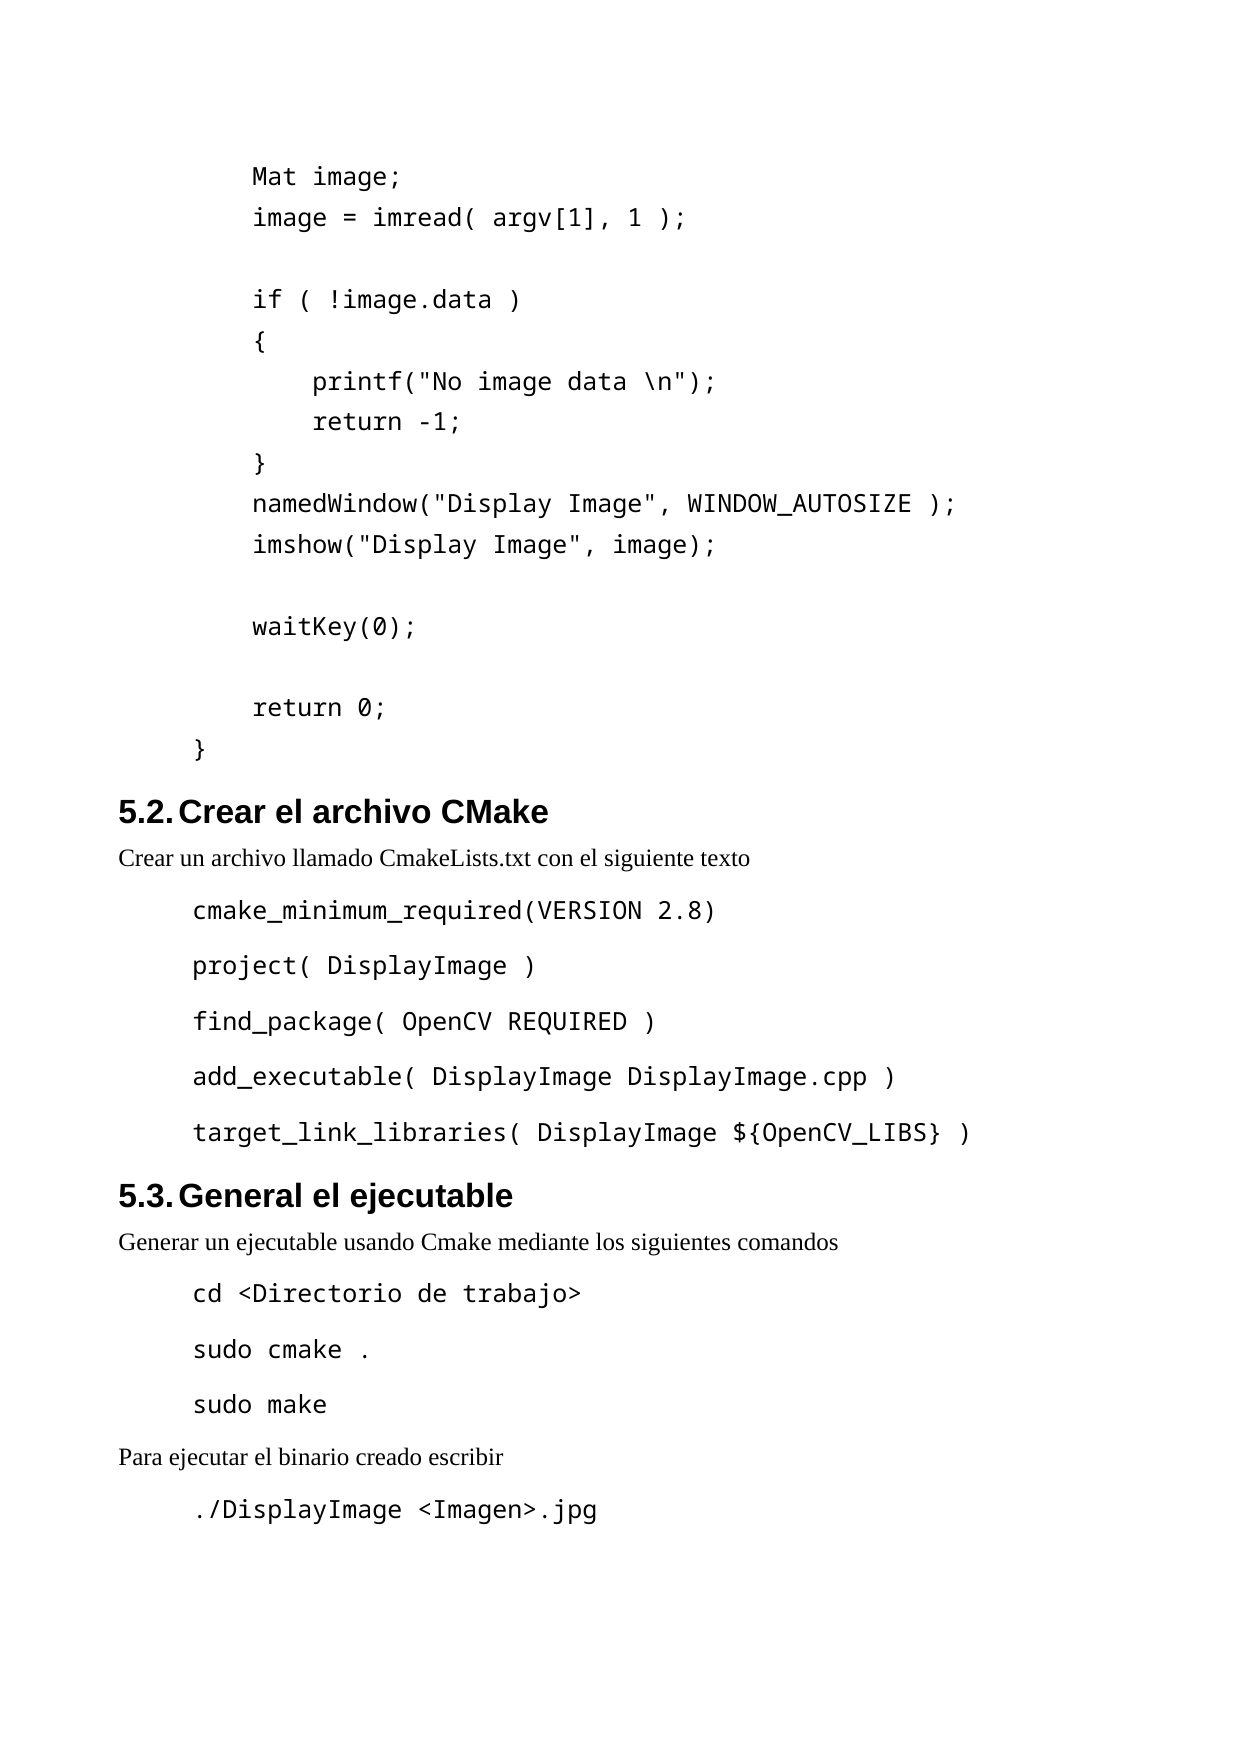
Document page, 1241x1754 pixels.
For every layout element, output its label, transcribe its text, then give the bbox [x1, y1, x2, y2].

text Generar un ejecutable usando Cmake mediante los siguientes comandos [118, 1227, 1122, 1256]
text ./DisplayImage <Imagen>.jpg [192, 1491, 1122, 1525]
text project( DisplayImage ) [192, 948, 1122, 982]
text target_link_libraries( DisplayImage ${OpenCV_LIBS} ) [192, 1114, 1122, 1148]
text sudo cmake . [192, 1331, 1122, 1366]
text Crear un archivo llamado CmakeLists.txt con el siguiente texto [118, 843, 1122, 872]
subtitle General el ejecutable [118, 1176, 1122, 1214]
text { [192, 322, 1122, 356]
subtitle Crear el archivo CMake [118, 792, 1122, 831]
text cd <Directorio de trabajo> [192, 1276, 1122, 1310]
text imshow("Display Image", image); [192, 526, 1122, 561]
text cmake_minimum_required(VERSION 2.8) [192, 892, 1122, 927]
text sudo make [192, 1387, 1122, 1421]
text return 0; [192, 690, 1122, 724]
text printf("No image data \n"); [192, 363, 1122, 397]
text find_package( OpenCV REQUIRED ) [192, 1003, 1122, 1037]
text } [192, 445, 1122, 479]
text Mat image; [192, 159, 1122, 193]
text if ( !image.data ) [192, 281, 1122, 316]
text namedWindow("Display Image", WINDOW_AUTOSIZE ); [192, 486, 1122, 520]
text image = imread( argv[1], 1 ); [192, 200, 1122, 234]
text Para ejecutar el binario creado escribir [118, 1442, 1122, 1471]
text add_executable( DisplayImage DisplayImage.cpp ) [192, 1059, 1122, 1093]
text waitKey(0); [192, 608, 1122, 642]
text return -1; [192, 404, 1122, 438]
text } [192, 731, 1122, 765]
